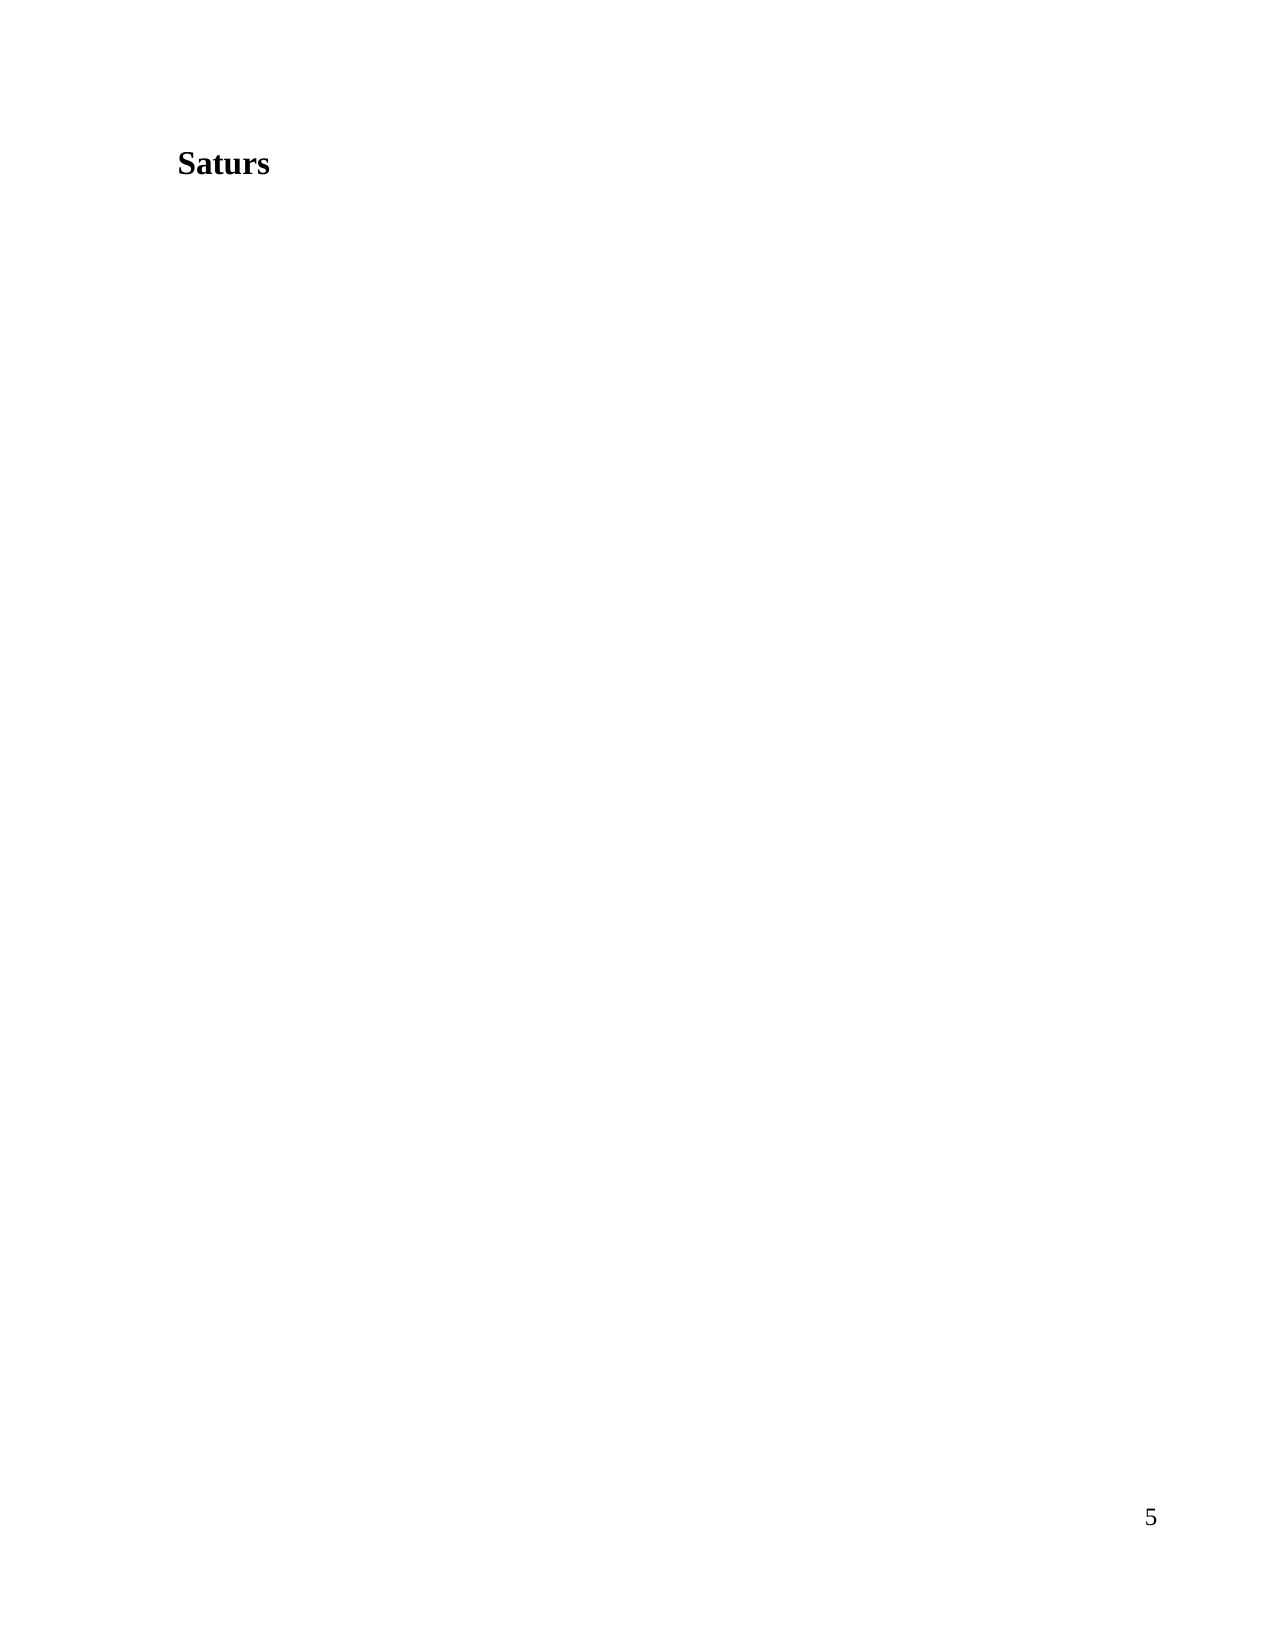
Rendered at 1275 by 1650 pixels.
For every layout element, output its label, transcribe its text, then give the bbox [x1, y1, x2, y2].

subtitle Saturs [177, 143, 1157, 181]
